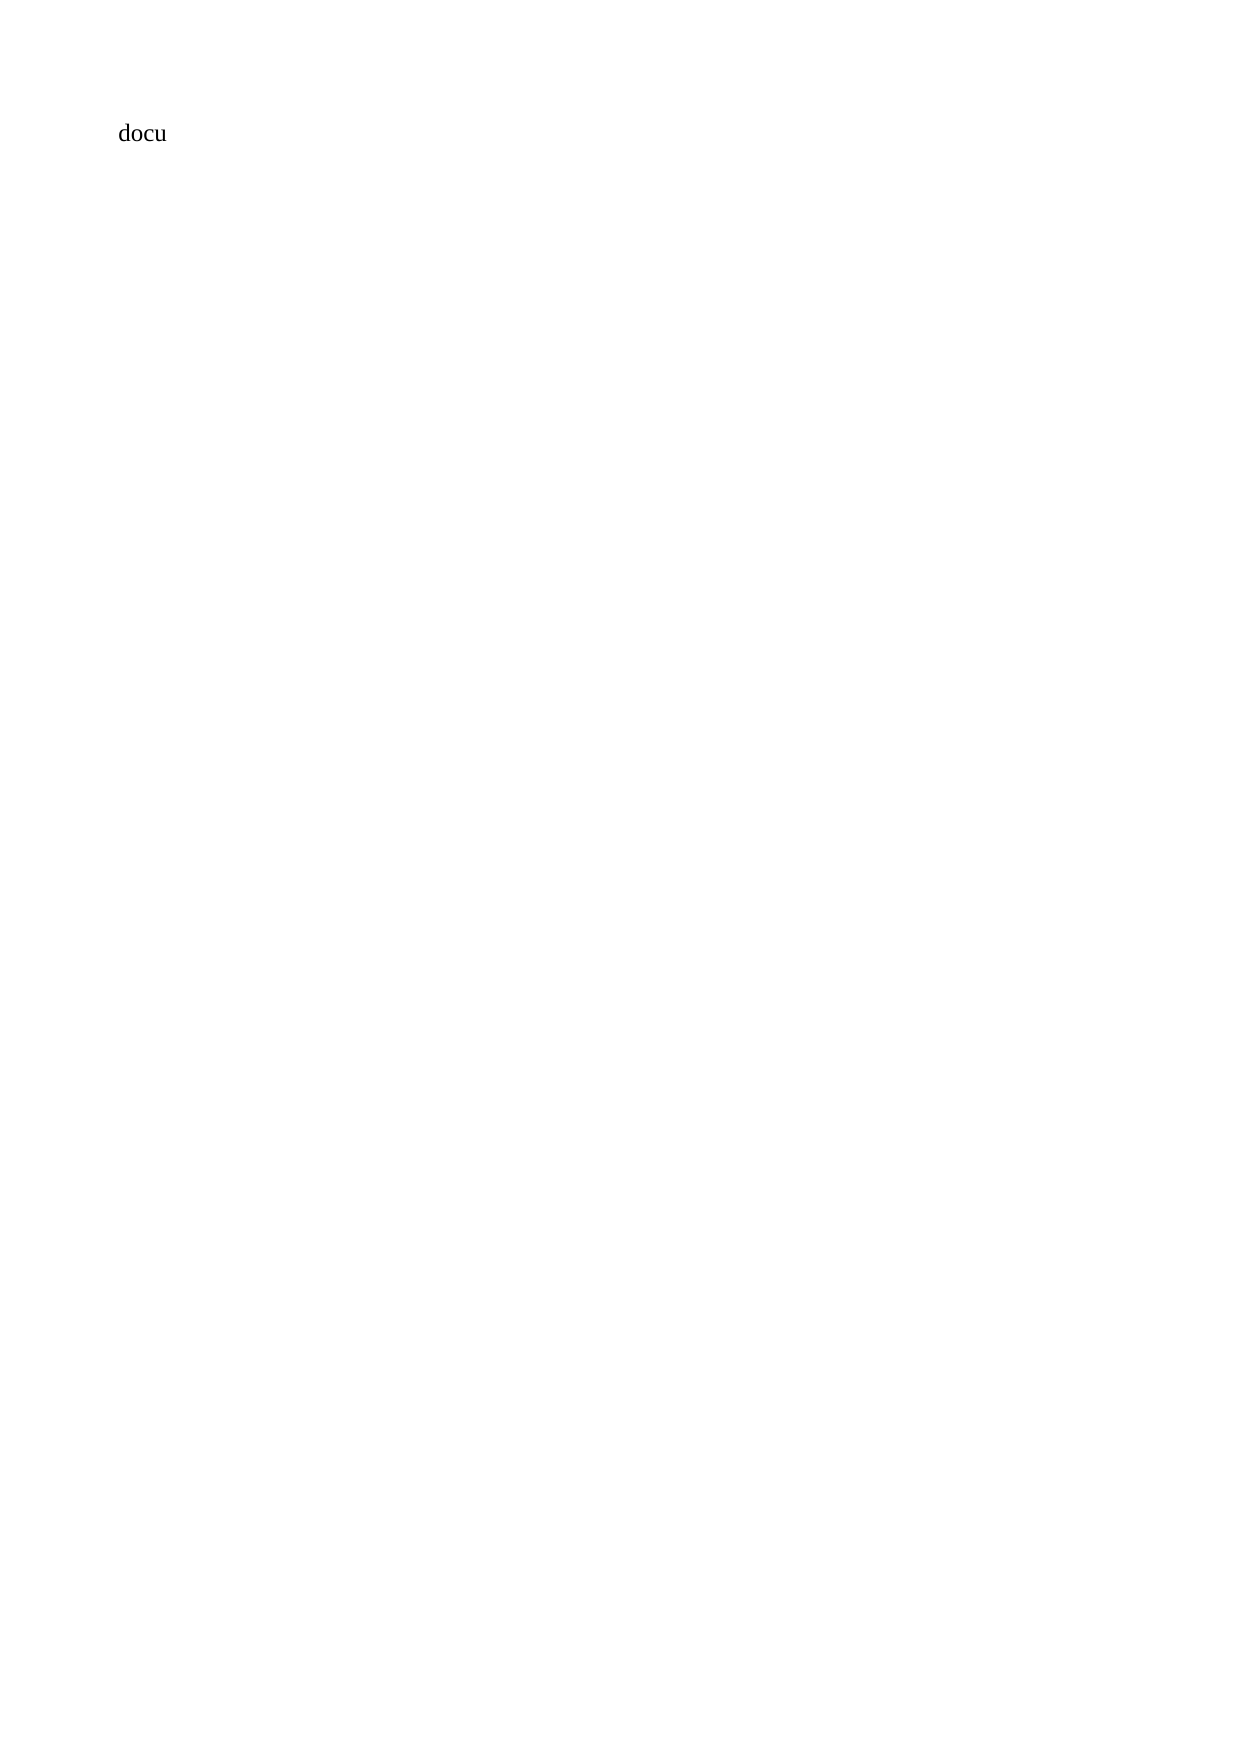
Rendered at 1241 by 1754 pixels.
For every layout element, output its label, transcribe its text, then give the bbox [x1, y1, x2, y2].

text docu [118, 118, 1122, 147]
